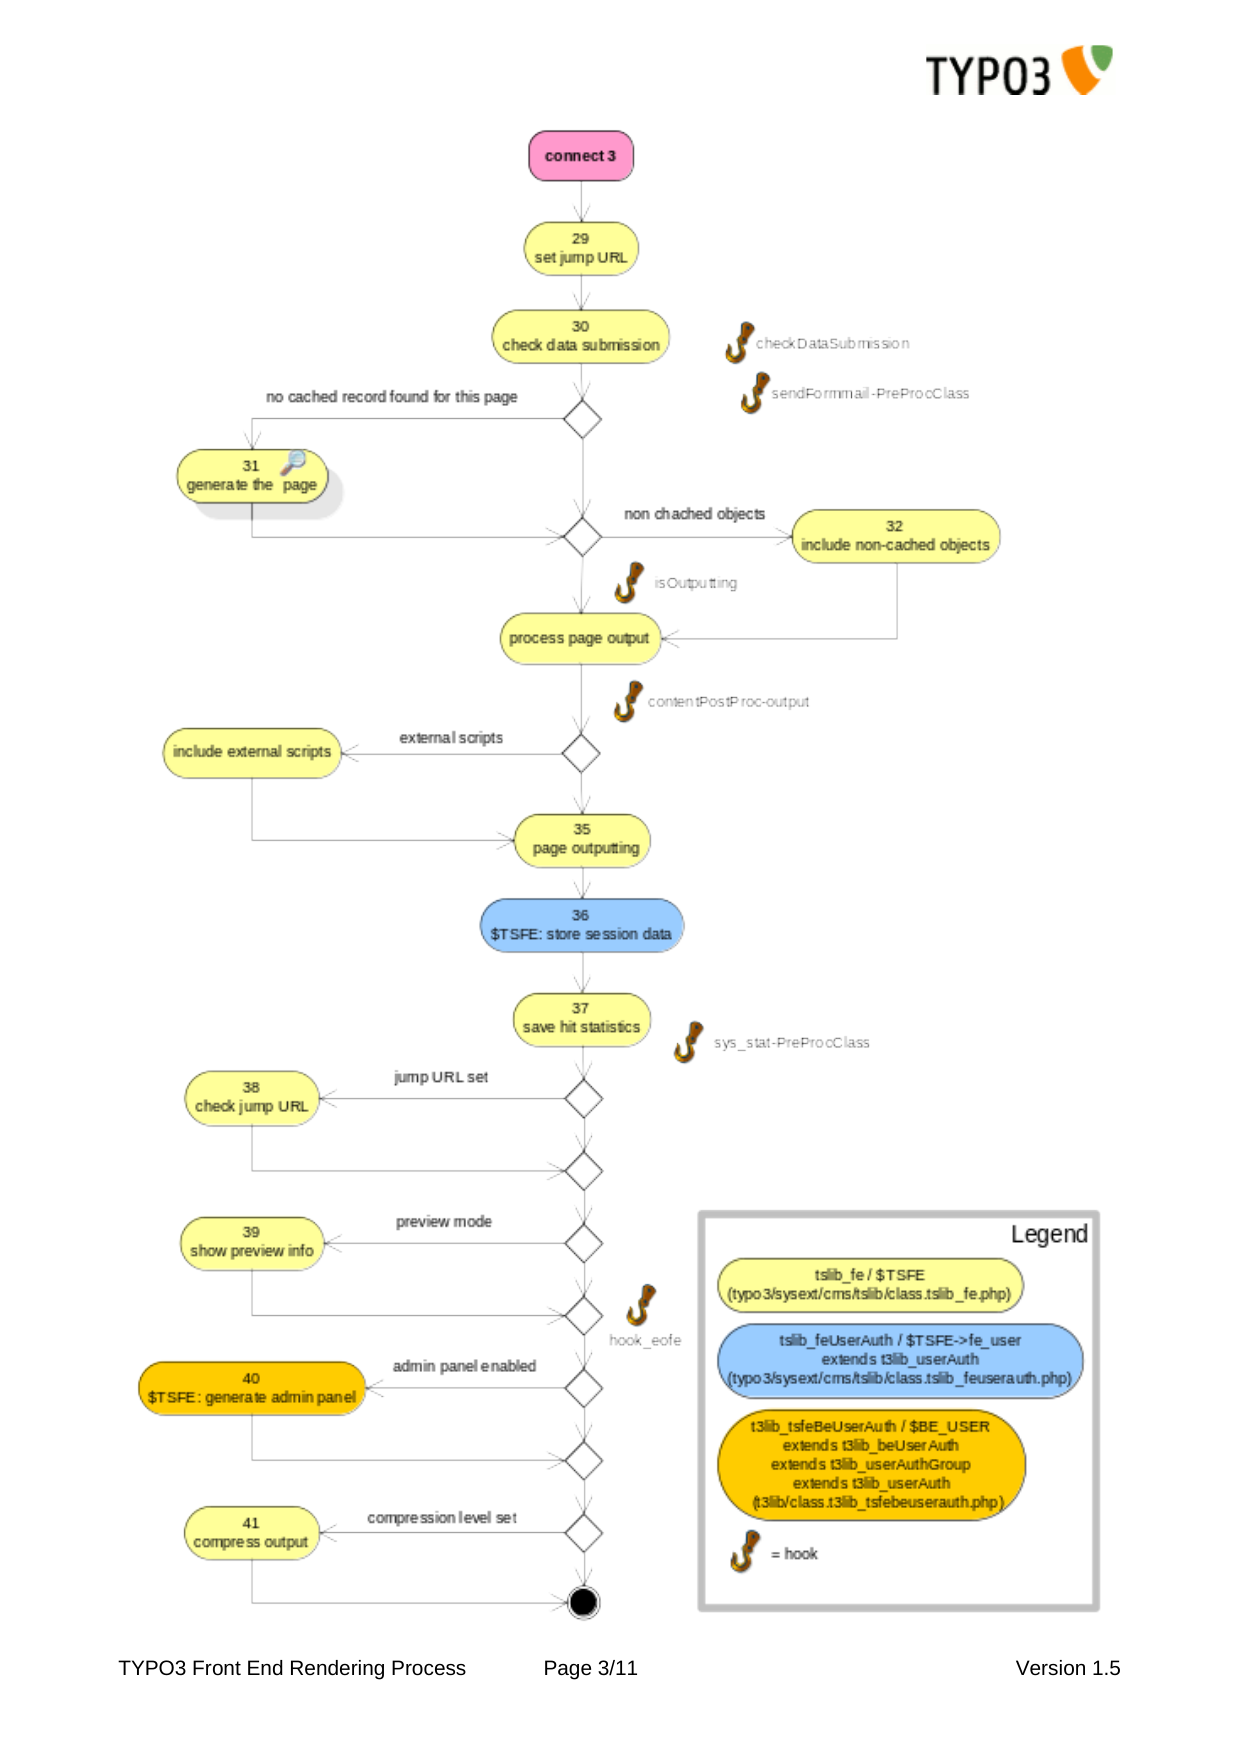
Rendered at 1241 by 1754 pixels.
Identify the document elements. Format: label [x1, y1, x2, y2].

picture [926, 44, 1116, 95]
